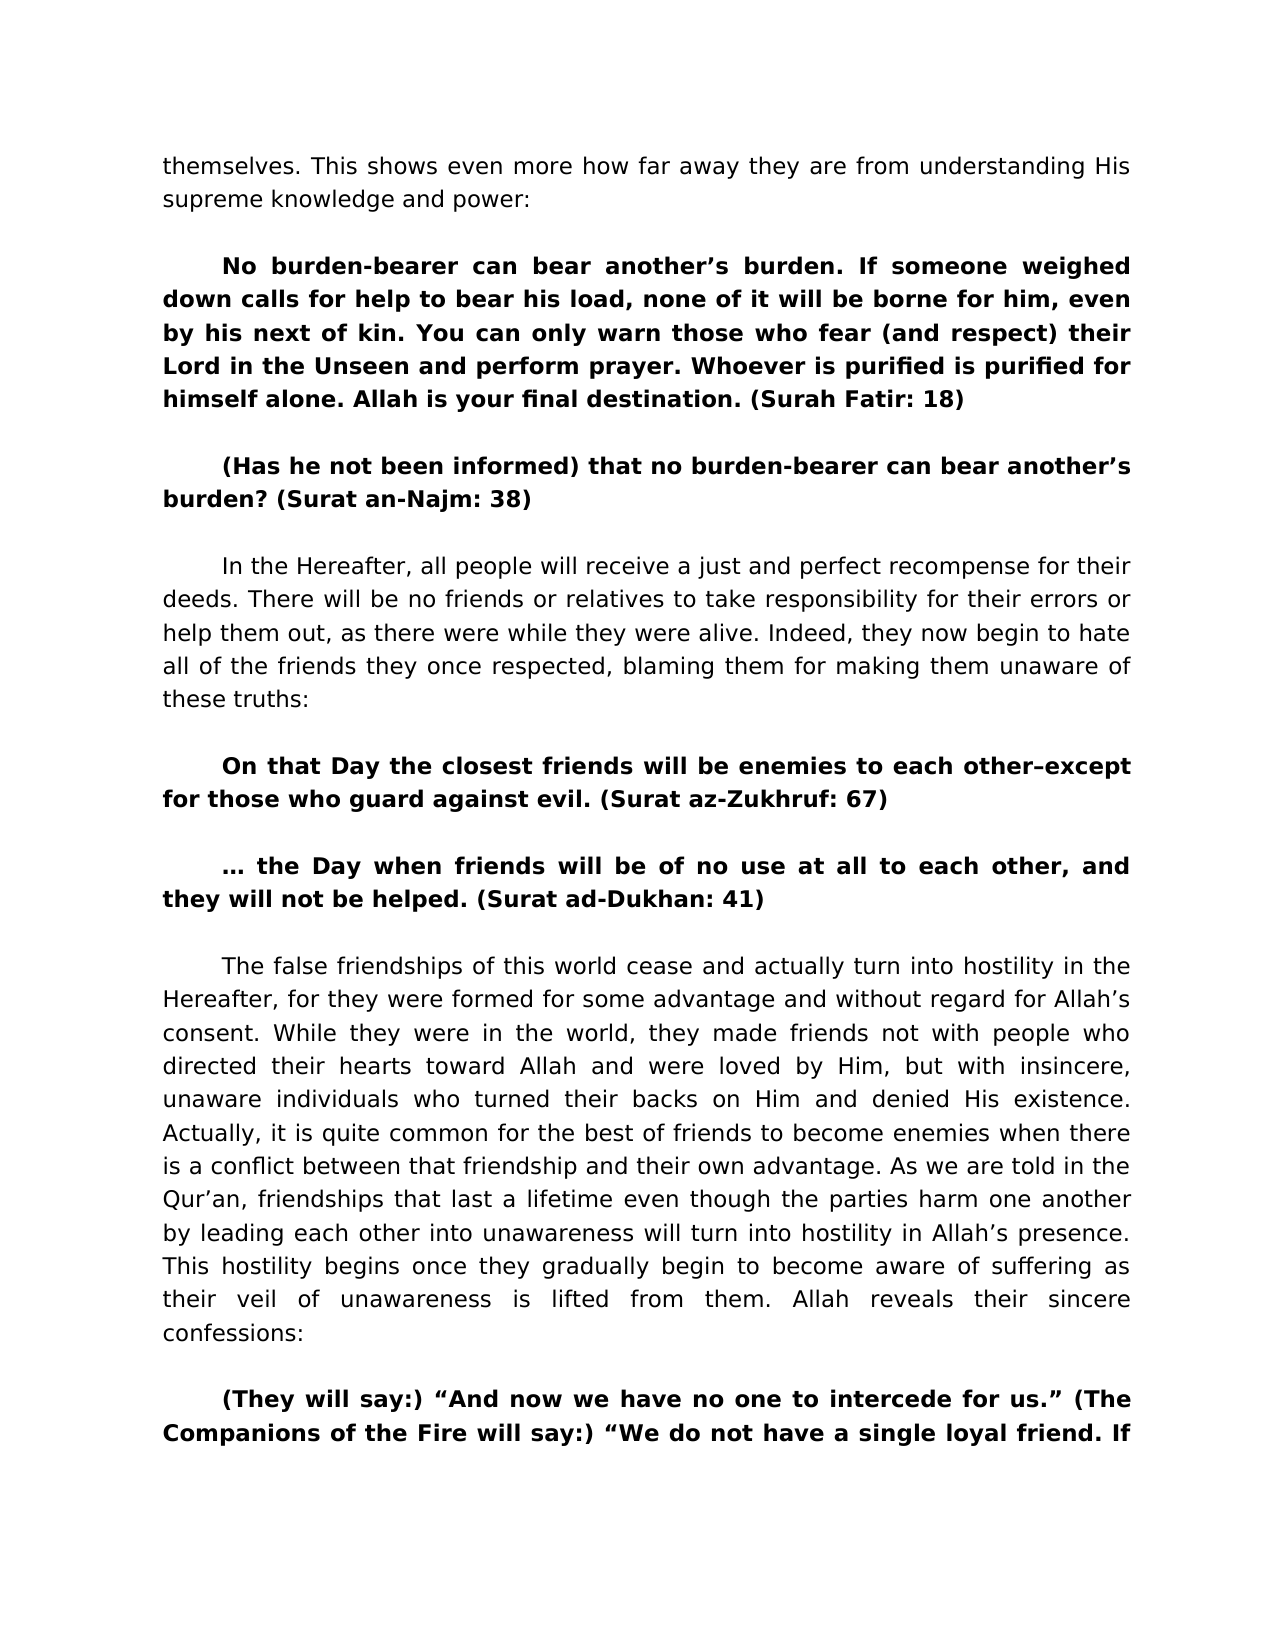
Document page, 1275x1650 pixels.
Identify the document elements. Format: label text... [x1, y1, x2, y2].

text (They will say:) “And now we have no one to intercede for us.” (The Companions of the Fire will say:) “We do not have a single loyal friend. If [162, 1381, 1132, 1448]
text … the Day when friends will be of no use at all to each other, and they will not be helped. (Surat ad-Dukhan: 41) [162, 848, 1132, 914]
text On that Day the closest friends will be enemies to each other–except for those who guard against evil. (Surat az-Zukhruf: 67) [162, 748, 1132, 814]
text No burden-bearer can bear another’s burden. If someone weighed down calls for help to bear his load, none of it will be borne for him, even by his next of kin. You can only warn those who fear (and respect) their Lord in the Unseen and perform prayer. Whoever is purified is purified for himself alone. Allah is your final destination. (Surah Fatir: 18) [162, 248, 1132, 414]
text The false friendships of this world cease and actually turn into hostility in the Hereafter, for they were formed for some advantage and without regard for Allah’s consent. While they were in the world, they made friends not with people who directed their hearts toward Allah and were loved by Him, but with insincere, unaware individuals who turned their backs on Him and denied His existence. Actually, it is quite common for the best of friends to become enemies when there is a conflict between that friendship and their own advantage. As we are told in the Qur’an, friendships that last a lifetime even though the parties harm one another by leading each other into unawareness will turn into hostility in Allah’s presence. This hostility begins once they gradually begin to become aware of suffering as their veil of unawareness is lifted from them. Allah reveals their sincere confessions: [162, 948, 1132, 1348]
text themselves. This shows even more how far away they are from understanding His supreme knowledge and power: [162, 148, 1132, 214]
text (Has he not been informed) that no burden-bearer can bear another’s burden? (Surat an-Najm: 38) [162, 448, 1132, 514]
text In the Hereafter, all people will receive a just and perfect recompense for their deeds. There will be no friends or relatives to take responsibility for their errors or help them out, as there were while they were alive. Indeed, they now begin to hate all of the friends they once respected, blaming them for making them unaware of these truths: [162, 548, 1132, 714]
